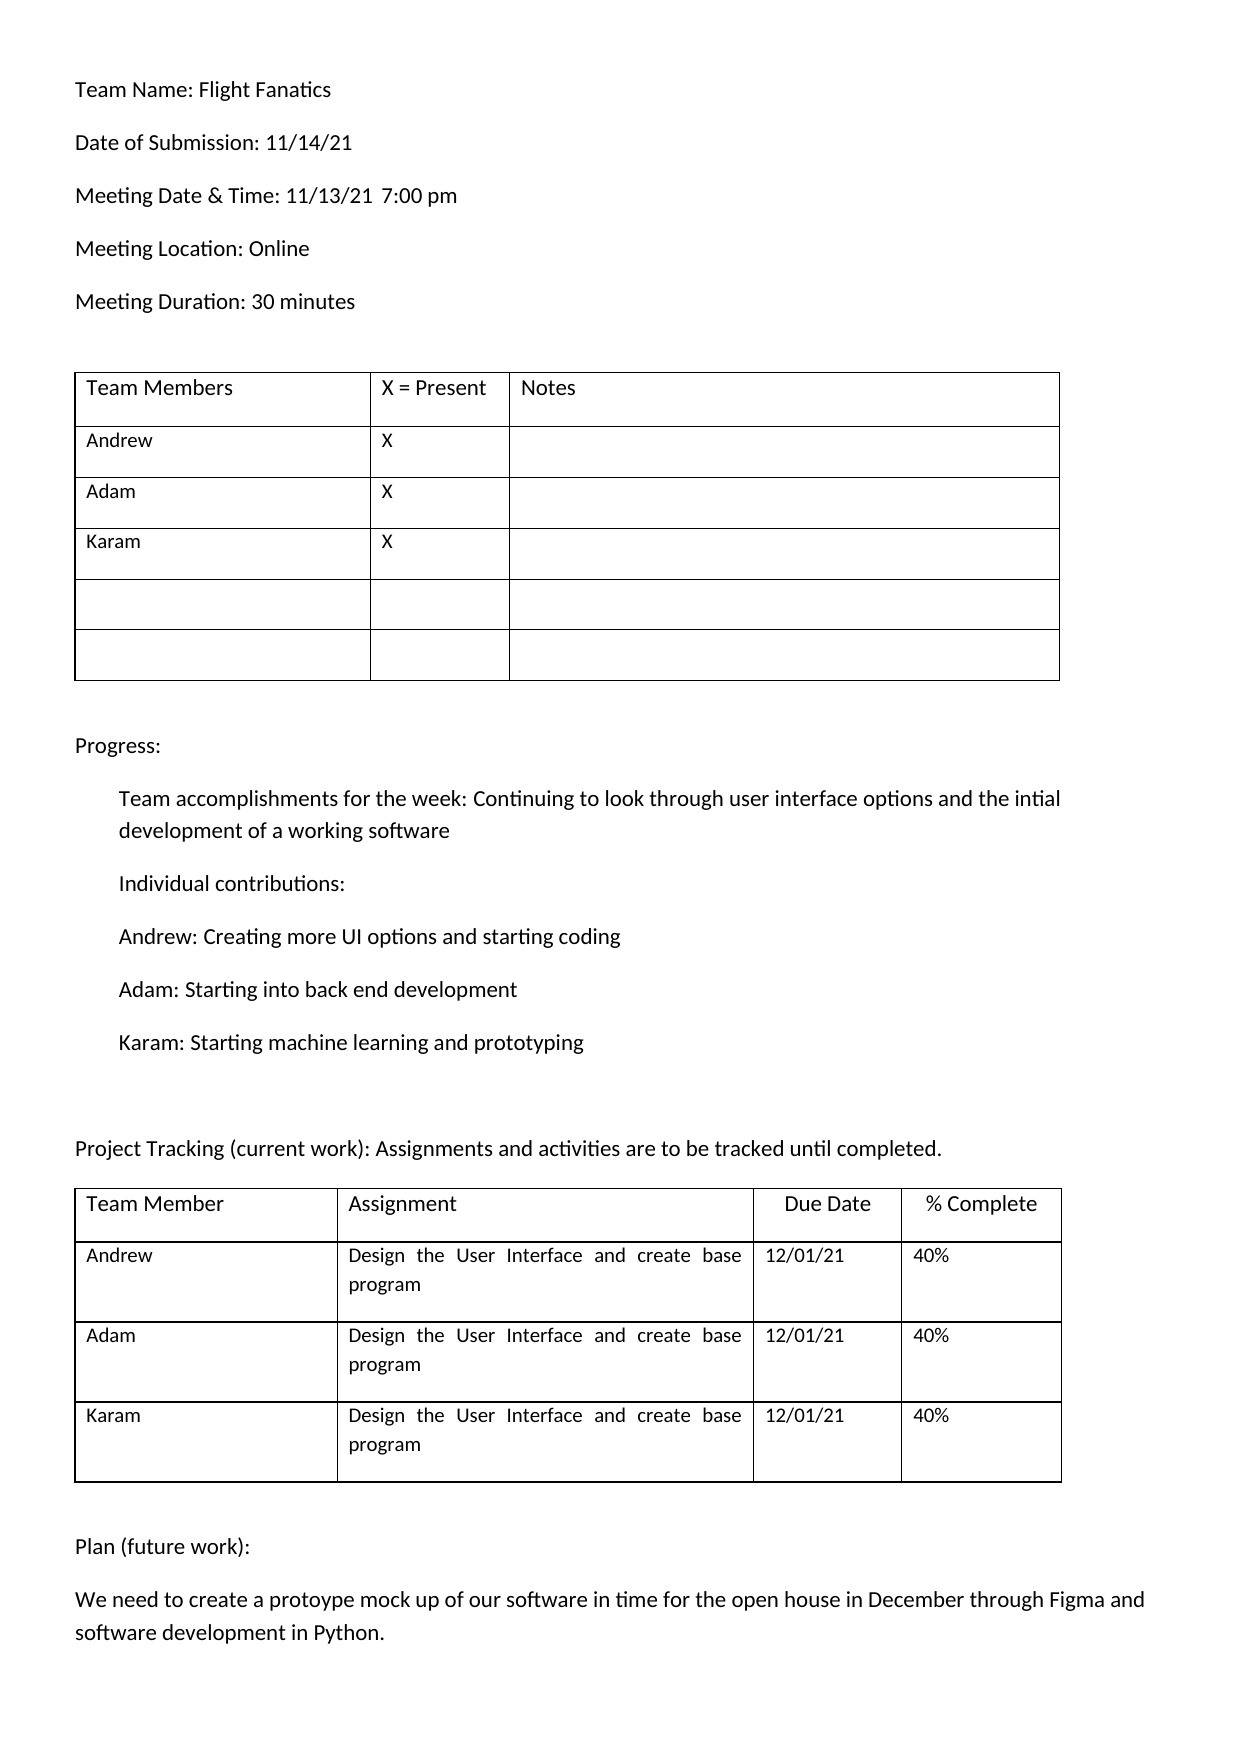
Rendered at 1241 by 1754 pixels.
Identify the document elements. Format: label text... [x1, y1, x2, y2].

table_cell 12/01/21 [754, 1323, 901, 1401]
text Progress: [75, 731, 1165, 759]
table_cell Design the User Interface and create base program [338, 1243, 753, 1321]
table_cell 40% [902, 1323, 1061, 1401]
table_cell 40% [902, 1403, 1061, 1481]
table_cell Karam [76, 1403, 337, 1481]
table_cell 40% [902, 1243, 1061, 1321]
table_cell Andrew [76, 1243, 337, 1321]
table_cell [510, 478, 1059, 528]
table_cell [371, 630, 509, 680]
table_header X = Present [371, 373, 509, 426]
table_cell [510, 427, 1059, 477]
table_cell Design the User Interface and create base program [338, 1323, 753, 1401]
table_cell [76, 580, 370, 629]
text Date of Submission: 11/14/21 [75, 128, 1165, 156]
table_cell X [371, 427, 509, 477]
table_cell X [371, 478, 509, 528]
table_cell Andrew [76, 427, 370, 477]
text Adam: Starting into back end development [119, 976, 1165, 1003]
text Andrew: Creating more UI options and starting coding [119, 922, 1165, 951]
table_header Assignment [338, 1189, 753, 1241]
text Team Name: Flight Fanatics [75, 75, 1165, 103]
table_header % Complete [902, 1189, 1061, 1241]
table_cell 12/01/21 [754, 1403, 901, 1481]
text Meeting Date & Time: 11/13/21 7:00 pm [75, 181, 1165, 209]
text Karam: Starting machine learning and prototyping [119, 1028, 1165, 1057]
text Meeting Duration: 30 minutes [75, 287, 1165, 347]
text Team accomplishments for the week: Continuing to look through user interface options and the intial development of a working software [119, 784, 1165, 844]
table_header Notes [510, 373, 1059, 426]
table_header Team Member [76, 1189, 337, 1241]
text Individual contributions: [119, 869, 1165, 897]
table_cell 12/01/21 [754, 1243, 901, 1321]
table_cell Adam [76, 1323, 337, 1401]
table_cell X [371, 529, 509, 578]
text Meeting Location: Online [75, 234, 1165, 262]
table_cell Adam [76, 478, 370, 528]
table_header Due Date [754, 1189, 901, 1241]
table_cell [510, 580, 1059, 629]
table_cell [510, 529, 1059, 578]
text Plan (future work): [75, 1532, 1165, 1560]
table_header Team Members [76, 373, 370, 426]
text We need to create a protoype mock up of our software in time for the open house in December through Figma and software development in Python. [75, 1585, 1165, 1646]
table_cell [510, 630, 1059, 680]
table_cell Design the User Interface and create base program [338, 1403, 753, 1481]
table_cell [76, 630, 370, 680]
table_cell [371, 580, 509, 629]
table_cell Karam [76, 529, 370, 578]
text Project Tracking (current work): Assignments and activities are to be tracked until completed. [75, 1134, 1165, 1163]
